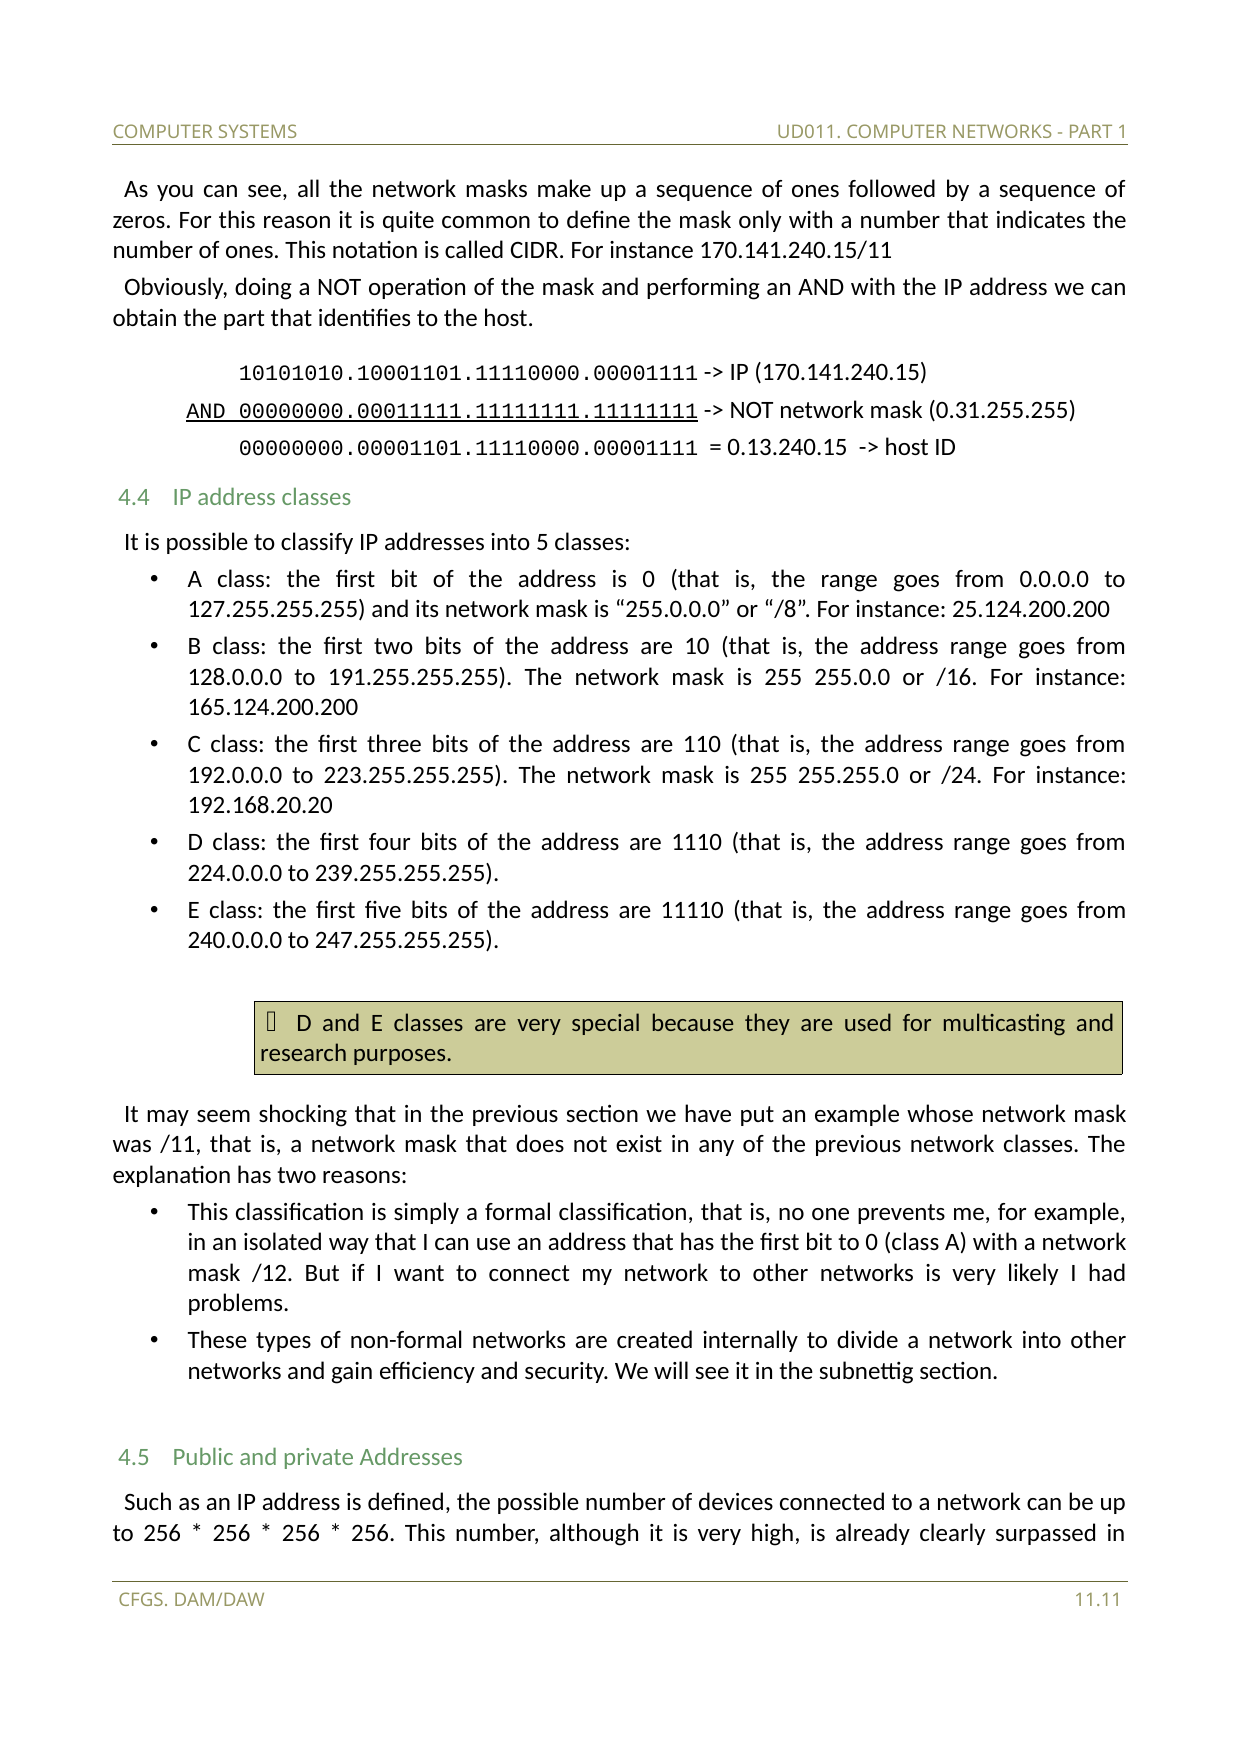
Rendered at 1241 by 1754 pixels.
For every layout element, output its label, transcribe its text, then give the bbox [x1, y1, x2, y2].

text It is possible to classify IP addresses into 5 classes: [112, 526, 1128, 557]
list C class: the first three bits of the address are 110 (that is, the address range goes from 192.0.0.0 to 223.255.255.255). The network mask is 255 255.255.0 or /24. For instance: 192.168.20.20 [150, 728, 1128, 820]
text As you can see, all the network masks make up a sequence of ones followed by a sequence of zeros. For this reason it is quite common to define the mask only with a number that indicates the number of ones. This notation is called CIDR. For instance 170.141.240.15/11 [112, 173, 1128, 265]
text  D and E classes are very special because they are used for multicasting and research purposes. [255, 1002, 1122, 1074]
list These types of non-formal networks are created internally to divide a network into other networks and gain efficiency and security. We will see it in the subnettig section. [150, 1324, 1128, 1385]
list B class: the first two bits of the address are 10 (that is, the address range goes from 128.0.0.0 to 191.255.255.255). The network mask is 255 255.0.0 or /16. For instance: 165.124.200.200 [150, 631, 1128, 722]
subtitle IP address classes [112, 481, 1128, 511]
text It may seem shocking that in the previous section we have put an example whose network mask was /11, that is, a network mask that does not exist in any of the previous network classes. The explanation has two reasons: [112, 1098, 1128, 1189]
text Obviously, doing a NOT operation of the mask and performing an AND with the IP address we can obtain the part that identifies to the host. [112, 271, 1128, 332]
text 10101010.10001101.11110000.00001111 -> IP (170.141.240.15) [186, 356, 1128, 387]
list D class: the first four bits of the address are 1110 (that is, the address range goes from 224.0.0.0 to 239.255.255.255). [150, 827, 1128, 888]
text 00000000.00001101.11110000.00001111 = 0.13.240.15 -> host ID [186, 431, 1128, 462]
text Such as an IP address is defined, the possible number of devices connected to a network can be up to 256 * 256 * 256 * 256. This number, although it is very high, is already clearly surpassed in [112, 1487, 1128, 1548]
subtitle Public and private Addresses [112, 1441, 1128, 1472]
list A class: the first bit of the address is 0 (that is, the range goes from 0.0.0.0 to 127.255.255.255) and its network mask is “255.0.0.0” or “/8”. For instance: 25.124.200.200 [150, 563, 1128, 624]
list E class: the first five bits of the address are 11110 (that is, the address range goes from 240.0.0.0 to 247.255.255.255). [150, 894, 1128, 955]
text AND 00000000.00011111.11111111.11111111 -> NOT network mask (0.31.255.255) [186, 394, 1128, 424]
list This classification is simply a formal classification, that is, no one prevents me, for example, in an isolated way that I can use an address that has the first bit to 0 (class A) with a network mask /12. But if I want to connect my network to other networks is very likely I had problems. [150, 1196, 1128, 1318]
